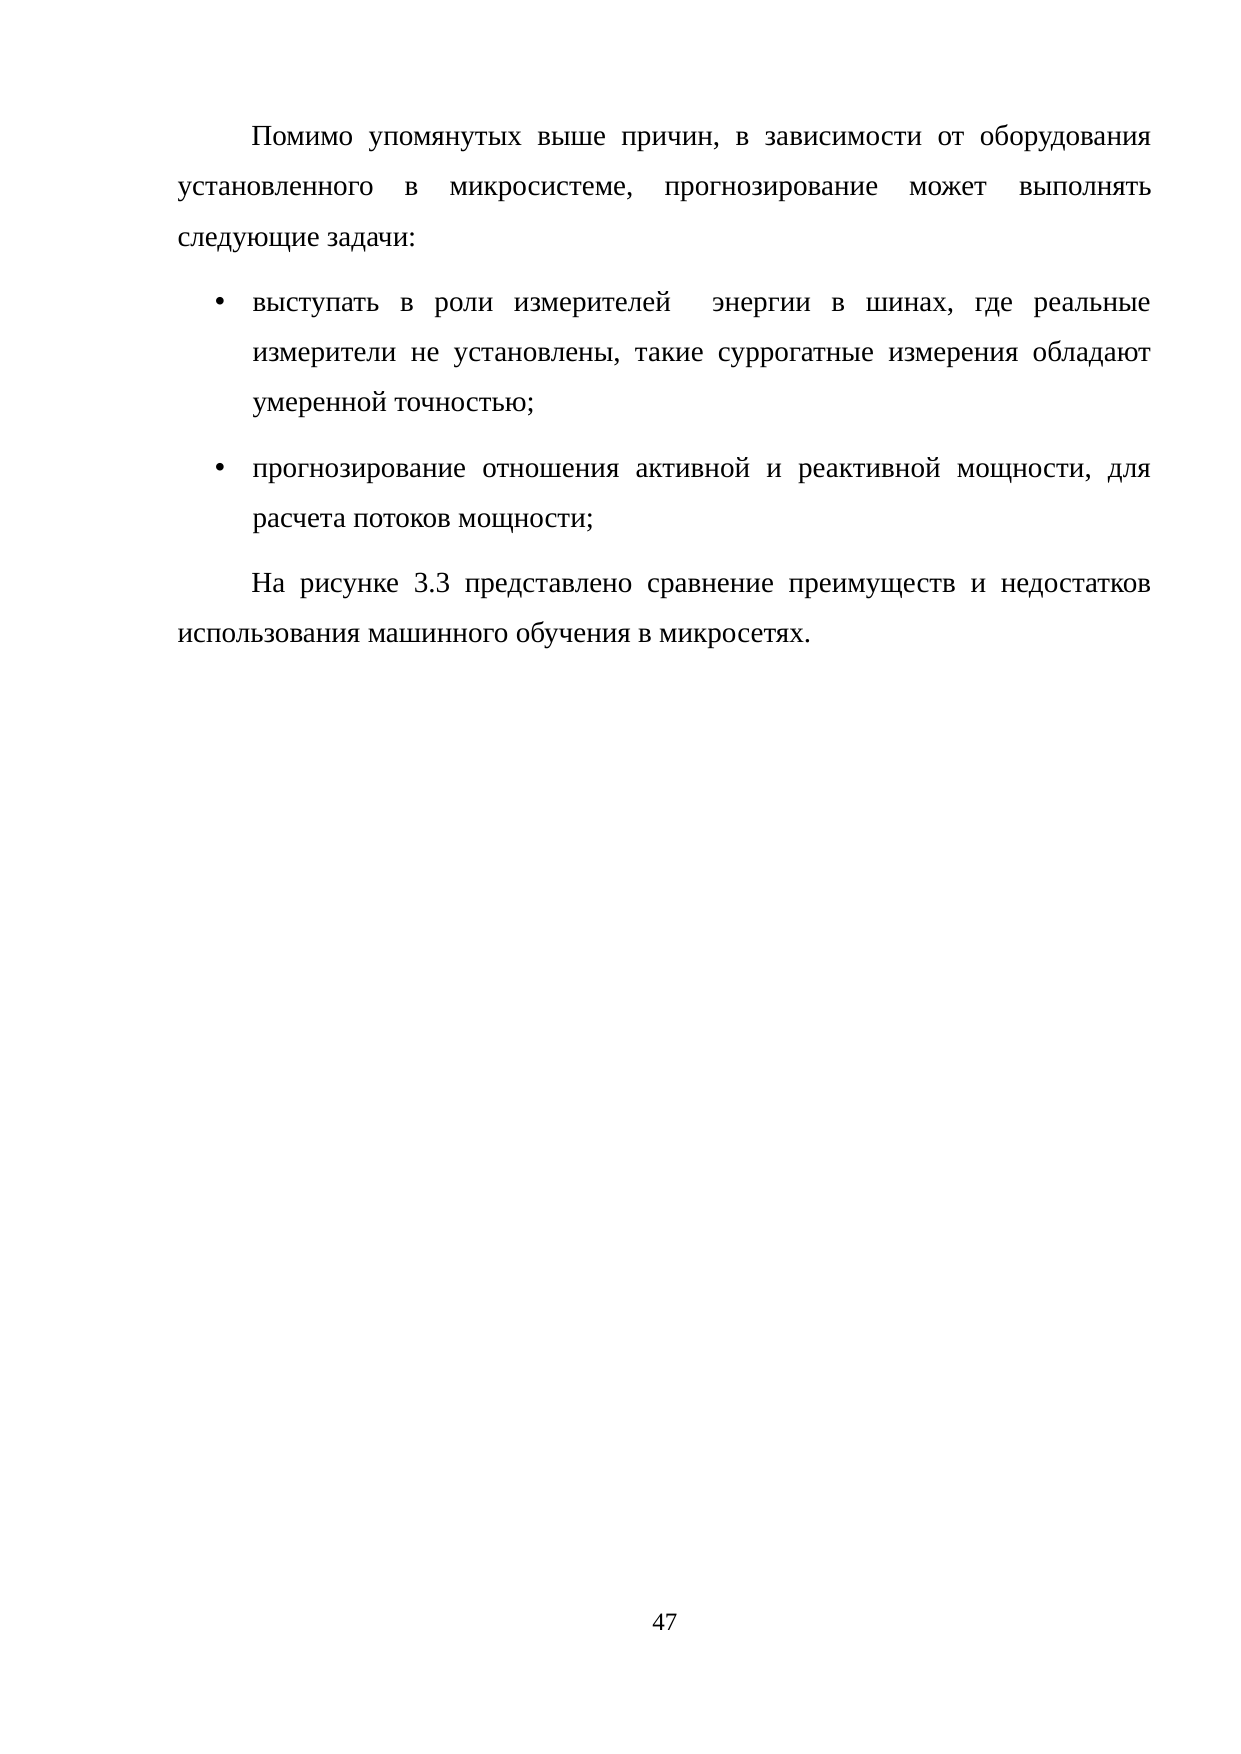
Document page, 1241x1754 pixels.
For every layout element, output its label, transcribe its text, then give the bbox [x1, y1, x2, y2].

text На рисунке 3.3 представлено сравнение преимуществ и недостатков использования машинного обучения в микросетях. [177, 565, 1152, 649]
list прогнозирование отношения активной и реактивной мощности, для расчета потоков мощности; [215, 450, 1152, 534]
text Помимо упомянутых выше причин, в зависимости от оборудования установленного в микросистеме, прогнозирование может выполнять следующие задачи: [177, 118, 1152, 252]
list выступать в роли измерителей энергии в шинах, где реальные измерители не установлены, такие суррогатные измерения обладают умеренной точностью; [215, 284, 1152, 418]
